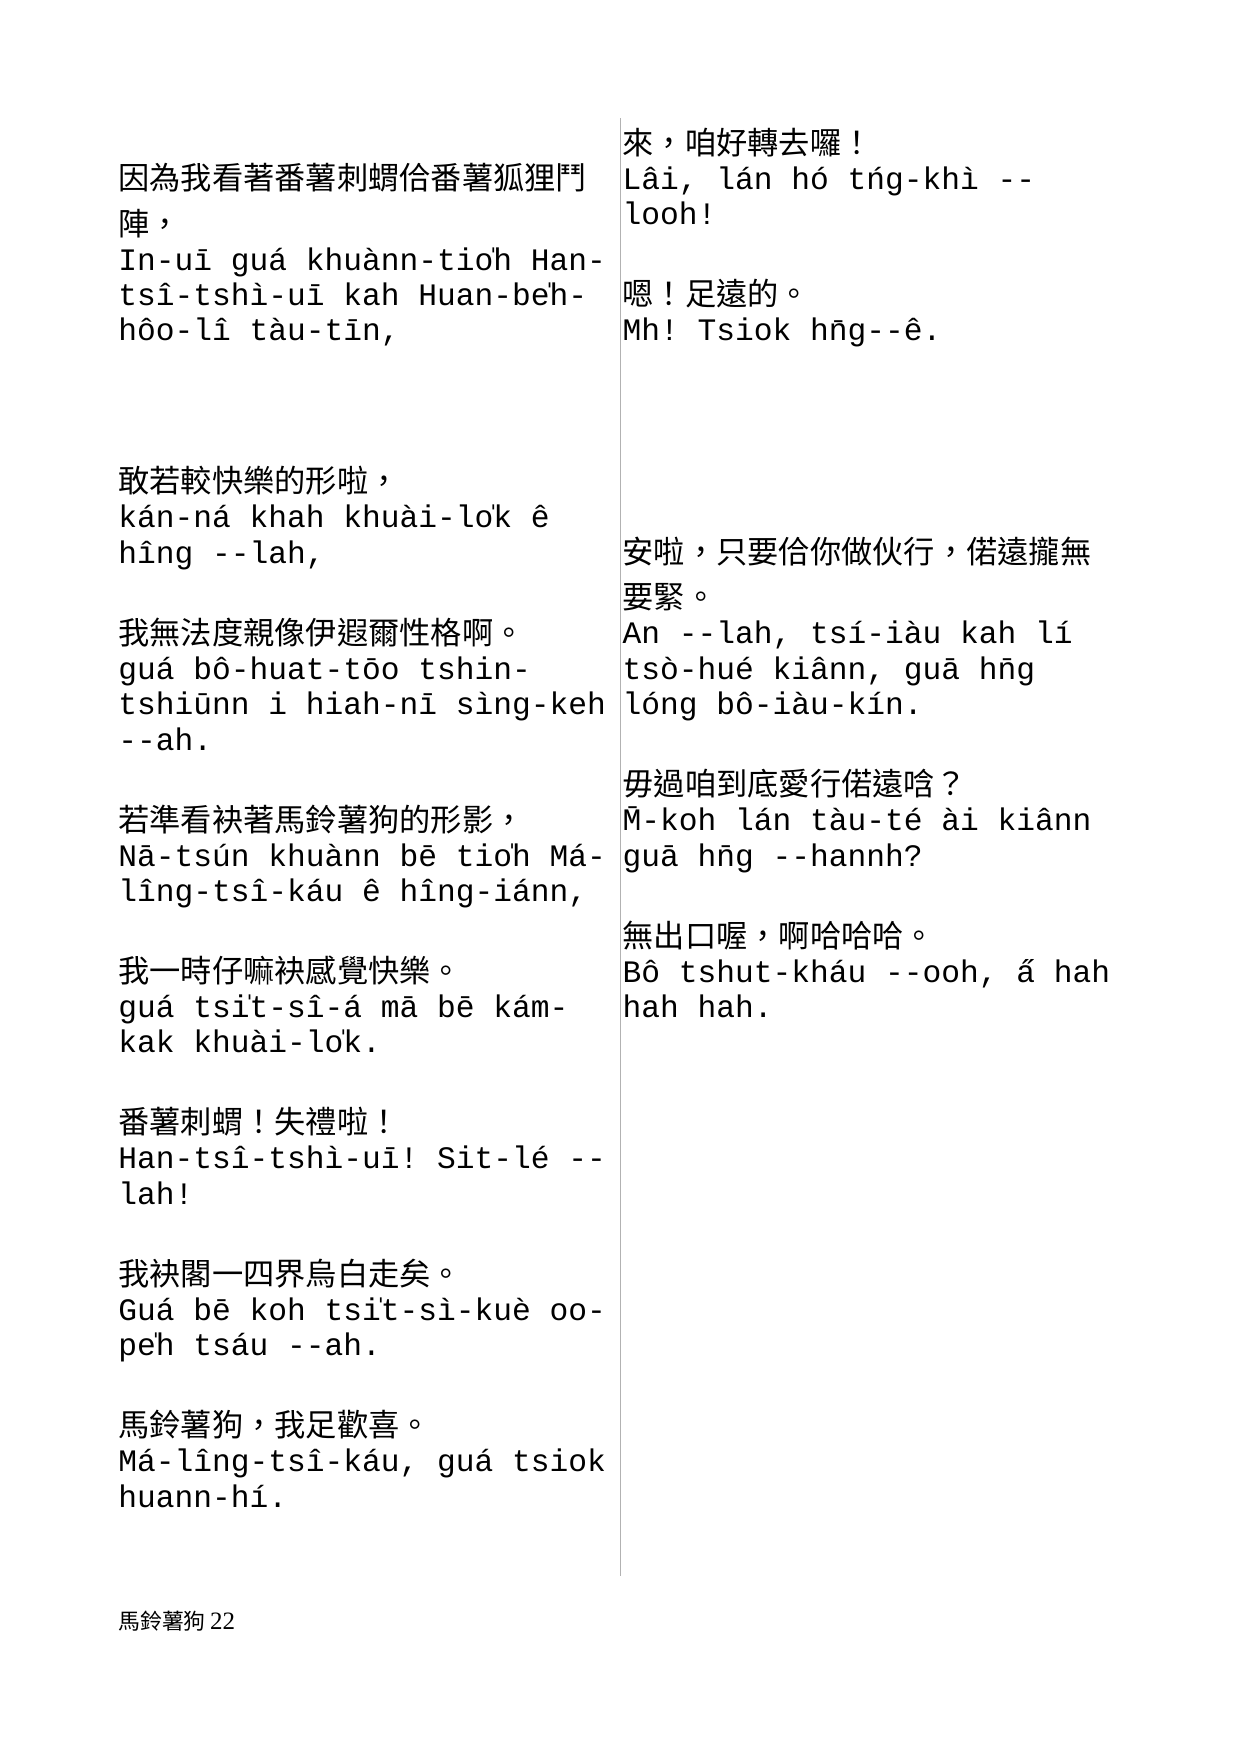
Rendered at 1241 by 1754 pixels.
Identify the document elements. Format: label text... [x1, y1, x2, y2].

text 我無法度親像伊遐爾性格啊。 [118, 608, 618, 653]
text guá bô-huat-tōo tshin-tshiūnn i hiah-nī sìng-keh --ah. [118, 653, 618, 759]
text 毋過咱到底愛行偌遠唅？ [622, 759, 1122, 804]
text 敢若較快樂的形啦， [118, 456, 618, 502]
text kán-ná khah khuài-lo̍k ê hîng --lah, [118, 502, 618, 572]
text 馬鈴薯狗，我足歡喜。 [118, 1401, 618, 1446]
text 因為我看著番薯刺蝟佮番薯狐狸鬥陣， [118, 153, 618, 244]
text 安啦，只要佮你做伙行，偌遠攏無要緊。 [622, 527, 1122, 618]
text 我一時仔嘛袂感覺快樂。 [118, 946, 618, 991]
text In-uī guá khuànn-tio̍h Han-tsî-tshì-uī kah Huan-be̍h-hôo-lî tàu-tīn, [118, 244, 618, 350]
text guá tsi̍t-sî-á mā bē kám-kak khuài-lo̍k. [118, 991, 618, 1062]
text M̄-koh lán tàu-té ài kiânn guā hn̄g --hannh? [622, 804, 1122, 875]
text Mh! Tsiok hn̄g--ê. [622, 315, 1122, 350]
text 來，咱好轉去囉！ [622, 118, 1122, 163]
text 嗯！足遠的。 [622, 269, 1122, 315]
text Nā-tsún khuànn bē tio̍h Má-lîng-tsî-káu ê hîng-iánn, [118, 840, 618, 911]
text Han-tsî-tshì-uī! Sit-lé --lah! [118, 1143, 618, 1214]
text 若準看袂著馬鈴薯狗的形影， [118, 795, 618, 840]
text Má-lîng-tsî-káu, guá tsiok huann-hí. [118, 1446, 618, 1517]
text An --lah, tsí-iàu kah lí tsò-hué kiânn, guā hn̄g lóng bô-iàu-kín. [622, 618, 1122, 724]
text 我袂閣一四界烏白走矣。 [118, 1249, 618, 1294]
text Bô tshut-kháu --ooh, a̋ hah hah hah. [622, 956, 1122, 1027]
text Lâi, lán hó tńg-khì --looh! [622, 163, 1122, 234]
text 無出口喔，啊哈哈哈。 [622, 911, 1122, 956]
text 番薯刺蝟！失禮啦！ [118, 1098, 618, 1143]
text Guá bē koh tsi̍t-sì-kuè oo-pe̍h tsáu --ah. [118, 1294, 618, 1365]
